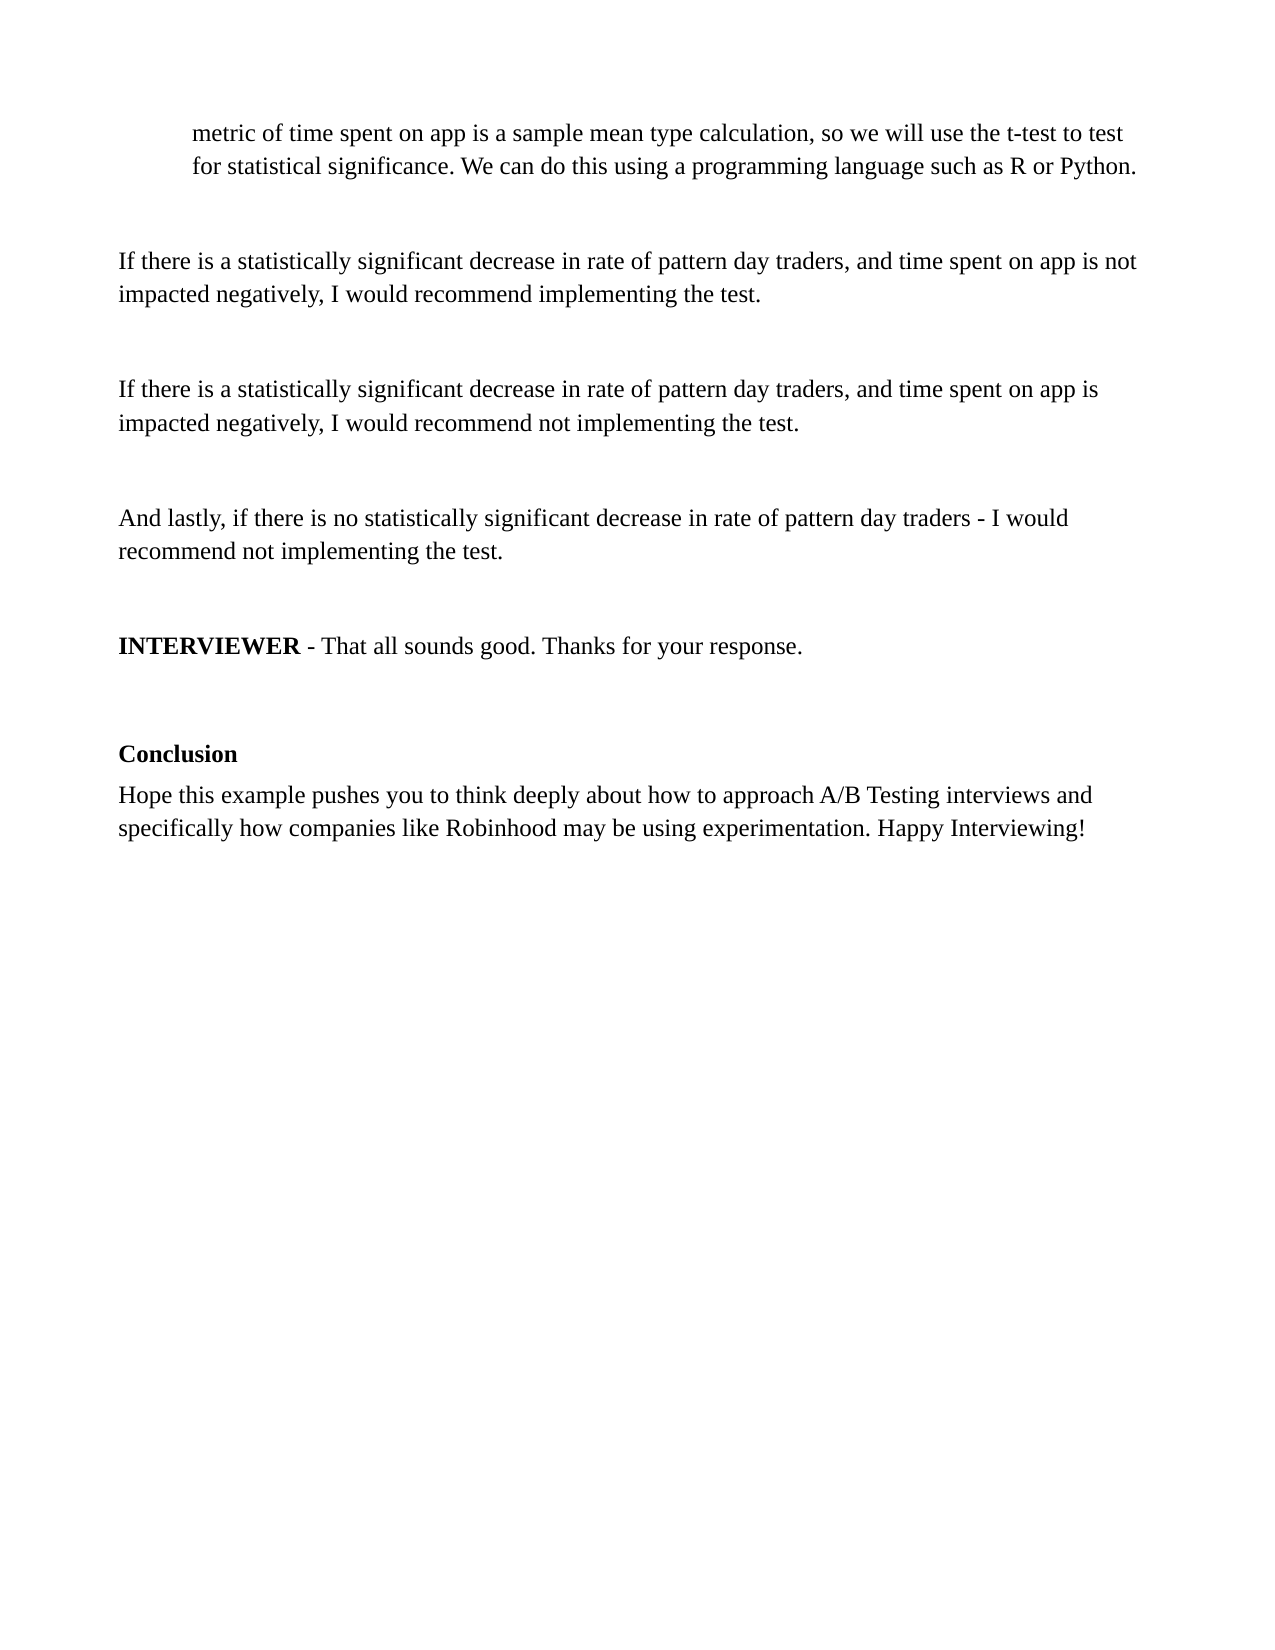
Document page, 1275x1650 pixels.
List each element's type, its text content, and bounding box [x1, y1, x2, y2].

list metric of time spent on app is a sample mean type calculation, so we will use the t-test to test for statistical significance. We can do this using a programming language such as R or Python. [162, 118, 1157, 180]
text If there is a statistically significant decrease in rate of pattern day traders, and time spent on app is impacted negatively, I would recommend not implementing the test. [118, 374, 1157, 436]
text INTERVIEWER - That all sounds good. Thanks for your response. [118, 631, 1157, 660]
subtitle Conclusion [118, 739, 1157, 767]
text And lastly, if there is no statistically significant decrease in rate of pattern day traders - I would recommend not implementing the test. [118, 503, 1157, 564]
text Hope this example pushes you to think deeply about how to approach A/B Testing interviews and specifically how companies like Robinhood may be using experimentation. Happy Interviewing! [118, 780, 1157, 842]
text If there is a statistically significant decrease in rate of pattern day traders, and time spent on app is not impacted negatively, I would recommend implementing the test. [118, 246, 1157, 308]
